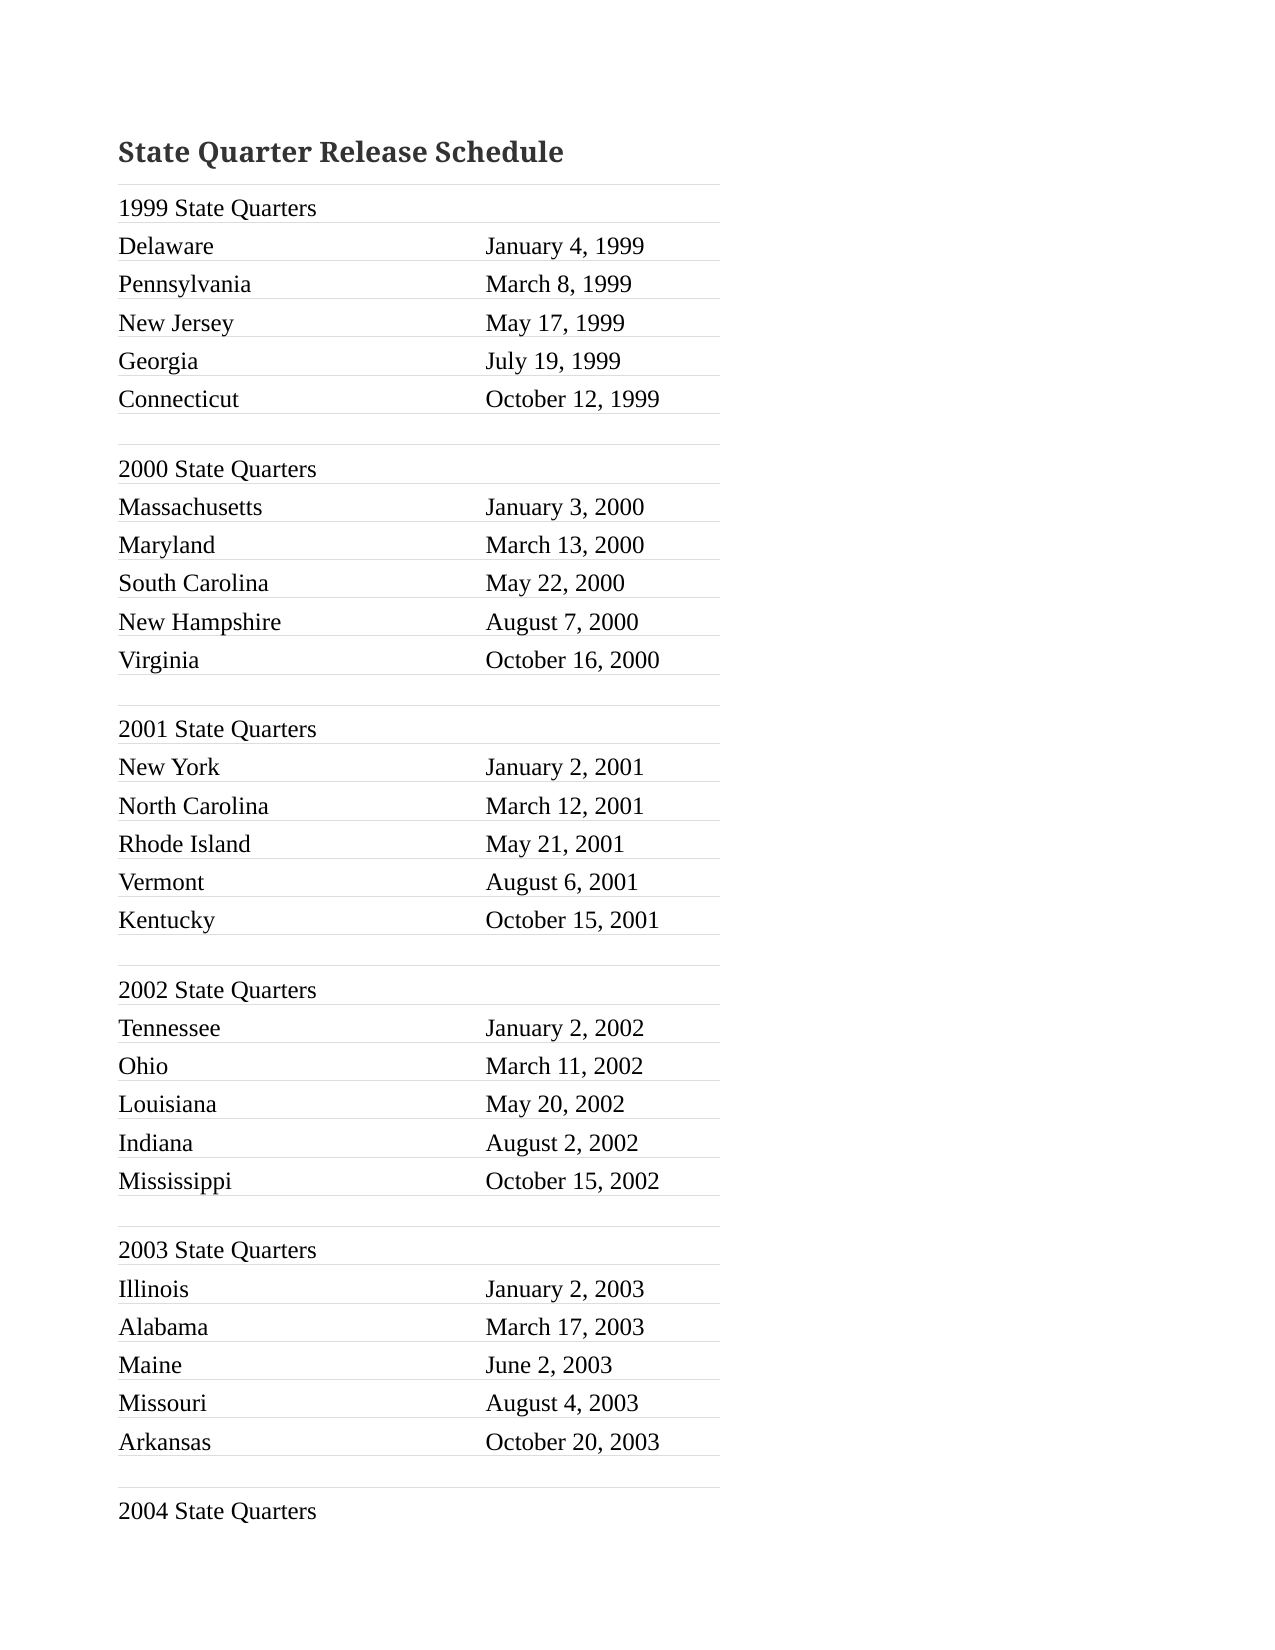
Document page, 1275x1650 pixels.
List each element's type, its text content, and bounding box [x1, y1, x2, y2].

table_cell August 4, 2003 [485, 1380, 720, 1417]
table_cell Massachusetts [118, 484, 485, 521]
table_cell 2002 State Quarters [118, 966, 485, 1004]
table_header 1999 State Quarters [118, 185, 485, 222]
table_cell [485, 1456, 720, 1487]
table_cell 2004 State Quarters [118, 1488, 485, 1525]
table_cell [485, 1488, 720, 1525]
table_cell Connecticut [118, 376, 485, 413]
table_cell 2001 State Quarters [118, 706, 485, 743]
table_cell March 8, 1999 [485, 261, 720, 298]
table_cell January 2, 2002 [485, 1005, 720, 1042]
table_cell [485, 1227, 720, 1264]
table_cell January 2, 2001 [485, 744, 720, 781]
table_cell October 16, 2000 [485, 636, 720, 673]
table_cell Illinois [118, 1265, 485, 1302]
table_cell August 2, 2002 [485, 1119, 720, 1157]
table_cell June 2, 2003 [485, 1342, 720, 1379]
table_cell October 12, 1999 [485, 376, 720, 413]
table_cell October 15, 2002 [485, 1158, 720, 1195]
table_cell Delaware [118, 223, 485, 260]
table_header [485, 185, 720, 222]
table_cell March 12, 2001 [485, 782, 720, 819]
table_cell Indiana [118, 1119, 485, 1157]
subtitle State Quarter Release Schedule [118, 133, 1157, 171]
table_cell North Carolina [118, 782, 485, 819]
table_cell [485, 966, 720, 1004]
table_cell May 17, 1999 [485, 299, 720, 336]
table_cell Vermont [118, 859, 485, 896]
table_cell Georgia [118, 337, 485, 375]
table_cell [118, 414, 485, 444]
table_cell [485, 414, 720, 444]
table_cell South Carolina [118, 560, 485, 597]
table_cell October 15, 2001 [485, 897, 720, 934]
table_cell Rhode Island [118, 821, 485, 858]
table_cell [118, 935, 485, 965]
table_cell Tennessee [118, 1005, 485, 1042]
table_cell August 7, 2000 [485, 598, 720, 635]
table_cell October 20, 2003 [485, 1418, 720, 1455]
table_cell New Jersey [118, 299, 485, 336]
table_cell March 11, 2002 [485, 1043, 720, 1080]
table_cell March 17, 2003 [485, 1304, 720, 1341]
table_cell [118, 675, 485, 705]
table_cell January 3, 2000 [485, 484, 720, 521]
table_cell New Hampshire [118, 598, 485, 635]
table_cell Maine [118, 1342, 485, 1379]
table_cell 2000 State Quarters [118, 445, 485, 482]
table_cell July 19, 1999 [485, 337, 720, 375]
table_cell Kentucky [118, 897, 485, 934]
table_cell May 22, 2000 [485, 560, 720, 597]
table_cell Louisiana [118, 1081, 485, 1118]
table_cell Alabama [118, 1304, 485, 1341]
table_cell [485, 1196, 720, 1226]
table_cell Ohio [118, 1043, 485, 1080]
table_cell Mississippi [118, 1158, 485, 1195]
table_cell [485, 706, 720, 743]
table_cell New York [118, 744, 485, 781]
table_cell Arkansas [118, 1418, 485, 1455]
table_cell January 2, 2003 [485, 1265, 720, 1302]
table_cell May 20, 2002 [485, 1081, 720, 1118]
table_cell Pennsylvania [118, 261, 485, 298]
table_cell [485, 935, 720, 965]
table_cell [118, 1456, 485, 1487]
table_cell [485, 445, 720, 482]
table_cell May 21, 2001 [485, 821, 720, 858]
table_cell 2003 State Quarters [118, 1227, 485, 1264]
table_cell [485, 675, 720, 705]
table_cell Maryland [118, 522, 485, 559]
table_cell March 13, 2000 [485, 522, 720, 559]
table_cell January 4, 1999 [485, 223, 720, 260]
table_cell Virginia [118, 636, 485, 673]
table_cell August 6, 2001 [485, 859, 720, 896]
table_cell [118, 1196, 485, 1226]
table_cell Missouri [118, 1380, 485, 1417]
